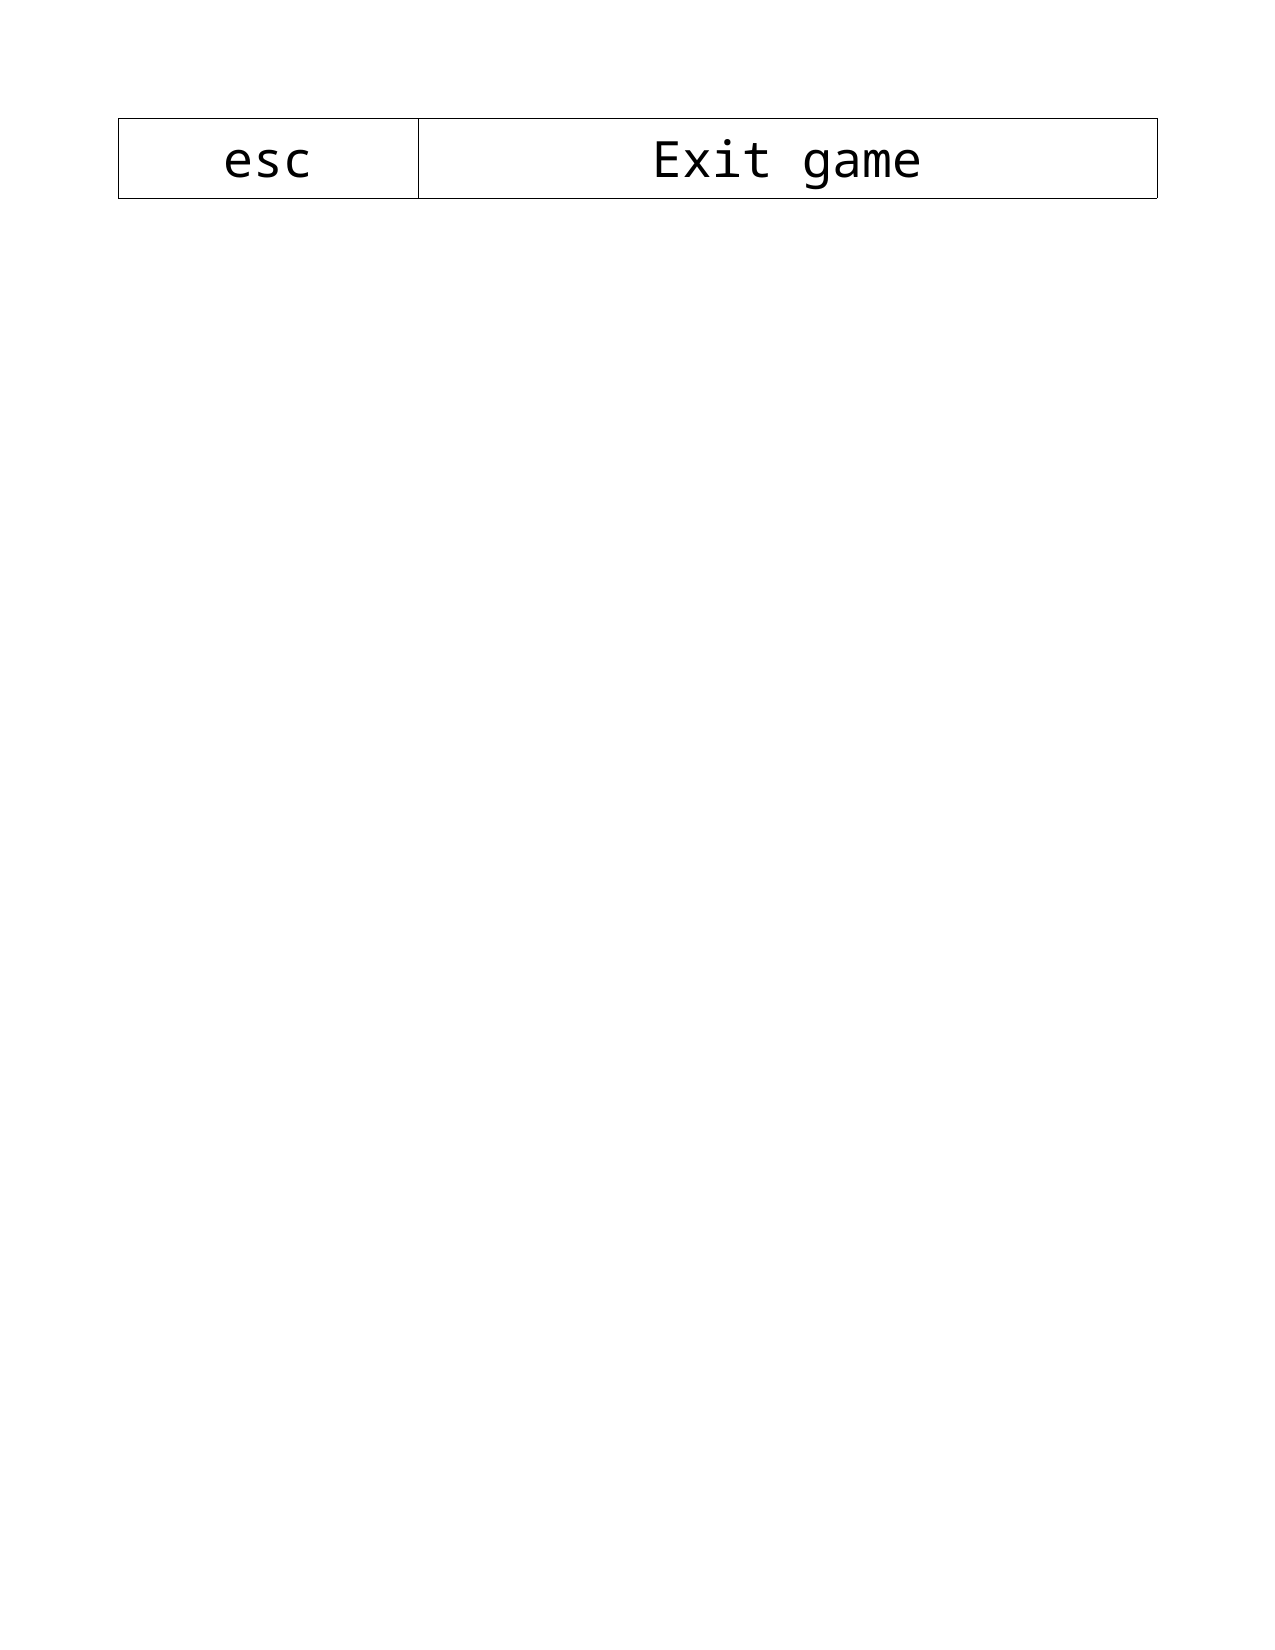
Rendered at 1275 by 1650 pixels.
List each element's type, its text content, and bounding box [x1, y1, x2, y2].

table_header esc [119, 119, 418, 198]
table_header Exit game [419, 119, 1157, 198]
